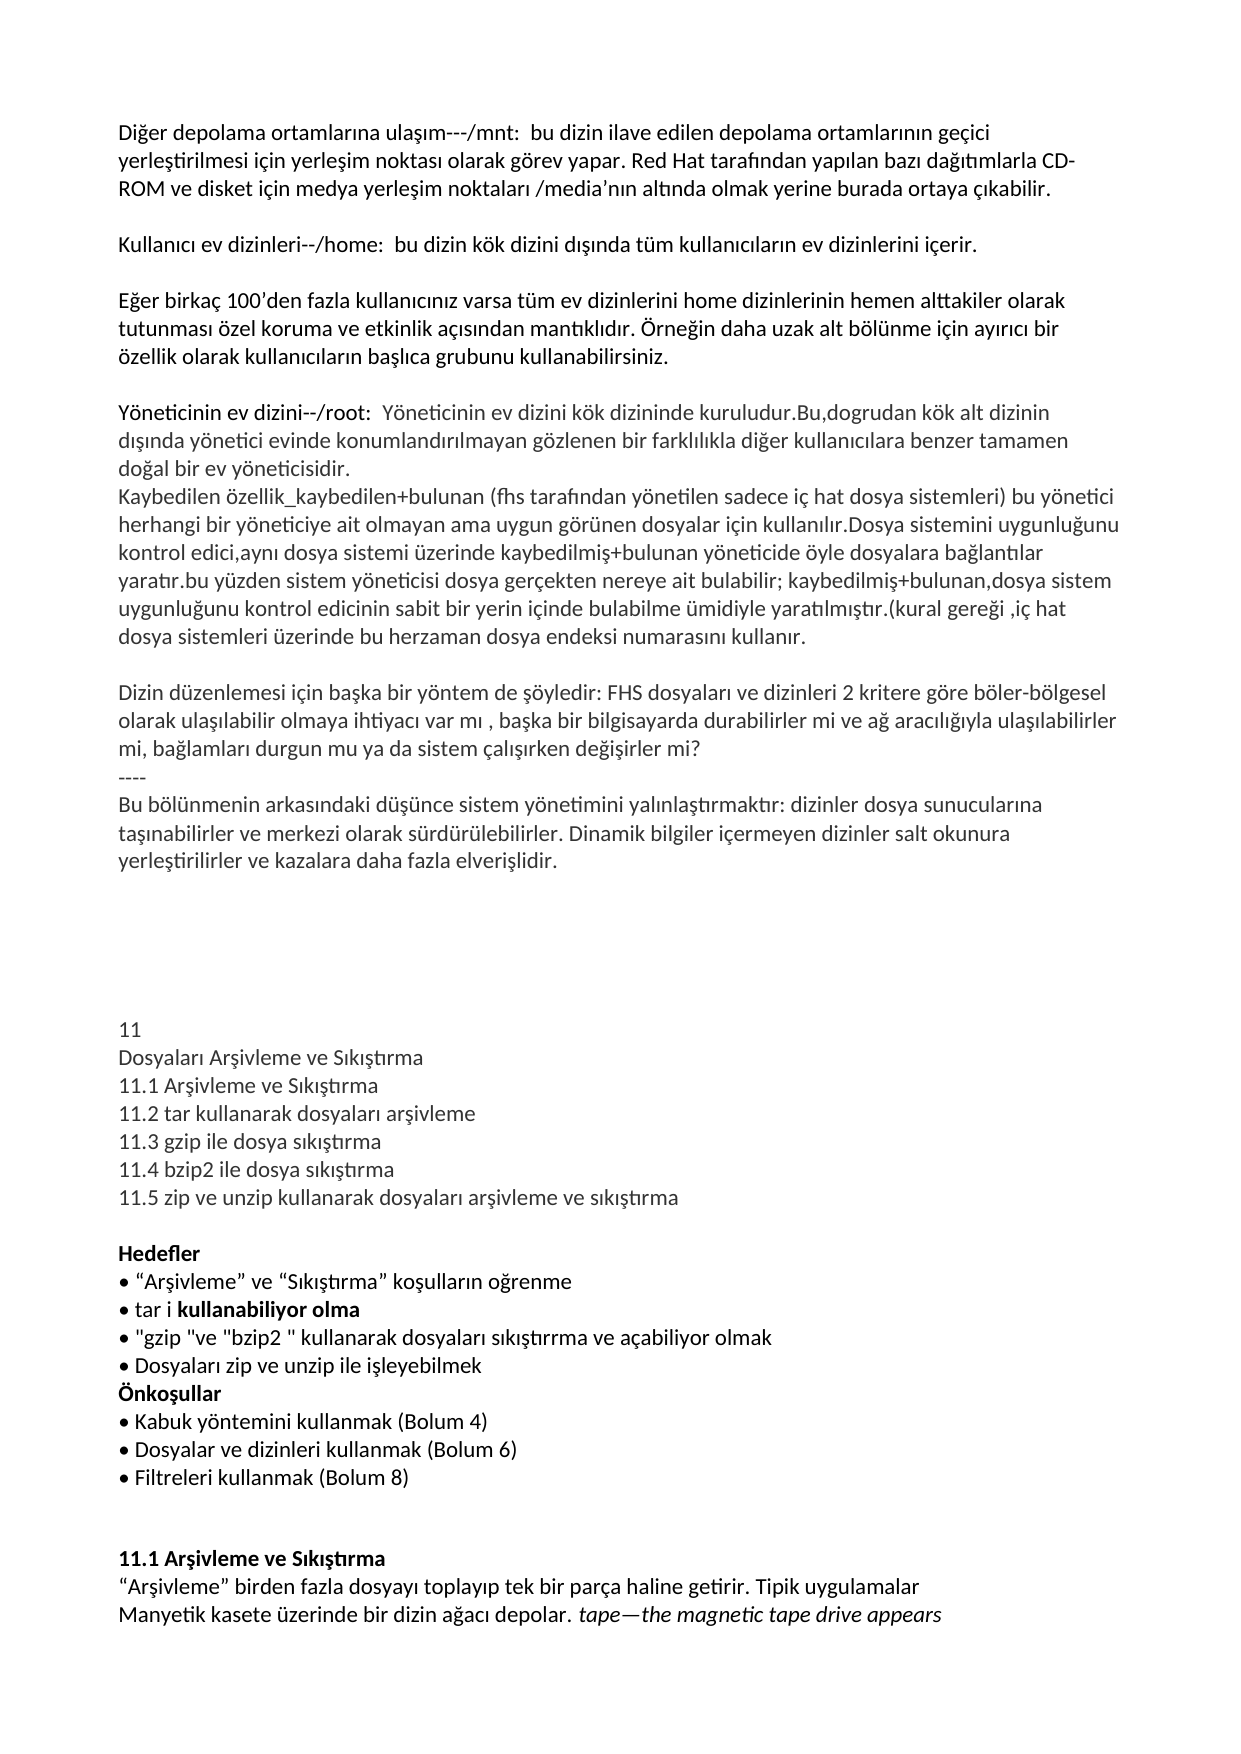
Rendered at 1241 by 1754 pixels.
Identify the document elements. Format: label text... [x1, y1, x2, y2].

text • Dosyalar ve dizinleri kullanmak (Bolum 6) [118, 1435, 1122, 1463]
text 11.1 Arşivleme ve Sıkıştırma [118, 1071, 1122, 1099]
text Hedefler [118, 1239, 1122, 1267]
text 11.2 tar kullanarak dosyaları arşivleme [118, 1099, 1122, 1127]
text • Dosyaları zip ve unzip ile işleyebilmek [118, 1351, 1122, 1379]
text • tar i kullanabiliyor olma [118, 1295, 1122, 1323]
text • Kabuk yöntemini kullanmak (Bolum 4) [118, 1407, 1122, 1435]
text Yöneticinin ev dizini--/root: Yöneticinin ev dizini kök dizininde kuruludur.Bu,dogrudan kök alt dizinin dışında yönetici evinde konumlandırılmayan gözlenen bir farklılıkla diğer kullanıcılara benzer tamamen doğal bir ev yöneticisidir. [118, 398, 1122, 482]
text Önkoşullar [118, 1379, 1122, 1407]
text Diğer depolama ortamlarına ulaşım---/mnt: bu dizin ilave edilen depolama ortamlarının geçici yerleştirilmesi için yerleşim noktası olarak görev yapar. Red Hat tarafından yapılan bazı dağıtımlarla CD-ROM ve disket için medya yerleşim noktaları /media’nın altında olmak yerine burada ortaya çıkabilir. [118, 118, 1122, 202]
text Bu bölünmenin arkasındaki düşünce sistem yönetimini yalınlaştırmaktır: dizinler dosya sunucularına taşınabilirler ve merkezi olarak sürdürülebilirler. Dinamik bilgiler içermeyen dizinler salt okunura yerleştirilirler ve kazalara daha fazla elverişlidir. [118, 791, 1122, 875]
text • Filtreleri kullanmak (Bolum 8) [118, 1463, 1122, 1491]
text 11.4 bzip2 ile dosya sıkıştırma [118, 1155, 1122, 1183]
text 11.1 Arşivleme ve Sıkıştırma [118, 1544, 1122, 1572]
text 11 [118, 1015, 1122, 1043]
text Kaybedilen özellik_kaybedilen+bulunan (fhs tarafından yönetilen sadece iç hat dosya sistemleri) bu yönetici herhangi bir yöneticiye ait olmayan ama uygun görünen dosyalar için kullanılır.Dosya sistemini uygunluğunu kontrol edici,aynı dosya sistemi üzerinde kaybedilmiş+bulunan yöneticide öyle dosyalara bağlantılar yaratır.bu yüzden sistem yöneticisi dosya gerçekten nereye ait bulabilir; kaybedilmiş+bulunan,dosya sistem uygunluğunu kontrol edicinin sabit bir yerin içinde bulabilme ümidiyle yaratılmıştır.(kural gereği ,iç hat dosya sistemleri üzerinde bu herzaman dosya endeksi numarasını kullanır. [118, 482, 1122, 651]
text 11.5 zip ve unzip kullanarak dosyaları arşivleme ve sıkıştırma [118, 1183, 1122, 1211]
text Dizin düzenlemesi için başka bir yöntem de şöyledir: FHS dosyaları ve dizinleri 2 kritere göre böler-bölgesel olarak ulaşılabilir olmaya ihtiyacı var mı , başka bir bilgisayarda durabilirler mi ve ağ aracılığıyla ulaşılabilirler mi, bağlamları durgun mu ya da sistem çalışırken değişirler mi? [118, 678, 1122, 763]
text Kullanıcı ev dizinleri--/home: bu dizin kök dizini dışında tüm kullanıcıların ev dizinlerini içerir. [118, 230, 1122, 258]
text • “Arşivleme” ve “Sıkıştırma” koşulların oğrenme [118, 1267, 1122, 1295]
text “Arşivleme” birden fazla dosyayı toplayıp tek bir parça haline getirir. Tipik uygulamalar [118, 1572, 1122, 1600]
text 11.3 gzip ile dosya sıkıştırma [118, 1127, 1122, 1155]
text Manyetik kasete üzerinde bir dizin ağacı depolar. tape—the magnetic tape drive appears [118, 1600, 1122, 1628]
text Eğer birkaç 100’den fazla kullanıcınız varsa tüm ev dizinlerini home dizinlerinin hemen alttakiler olarak tutunması özel koruma ve etkinlik açısından mantıklıdır. Örneğin daha uzak alt bölünme için ayırıcı bir özellik olarak kullanıcıların başlıca grubunu kullanabilirsiniz. [118, 286, 1122, 370]
text Dosyaları Arşivleme ve Sıkıştırma [118, 1043, 1122, 1071]
text • "gzip "ve "bzip2 " kullanarak dosyaları sıkıştırrma ve açabiliyor olmak [118, 1323, 1122, 1351]
text ---- [118, 763, 1122, 791]
